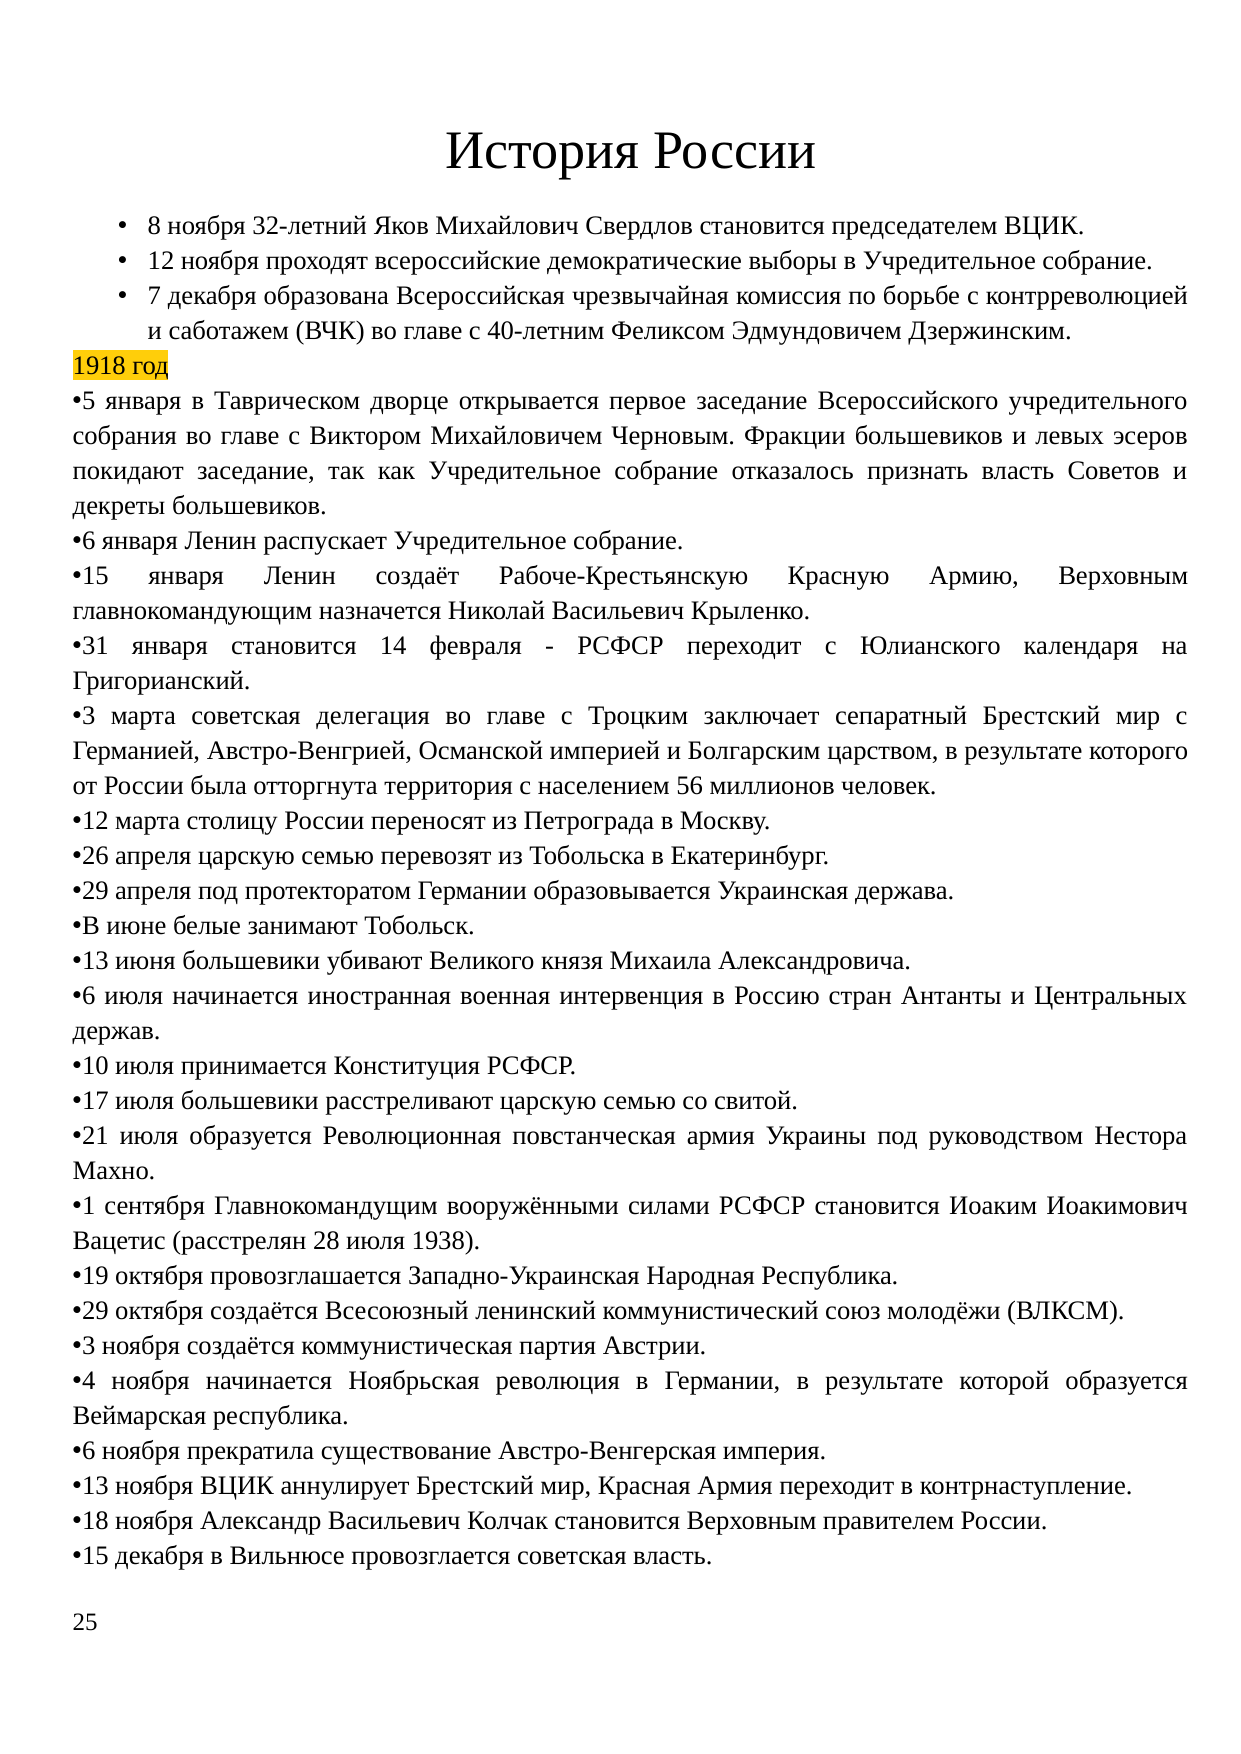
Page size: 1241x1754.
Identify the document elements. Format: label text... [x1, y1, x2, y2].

list 15 декабря в Вильнюсе провозглается советская власть. [72, 1540, 1189, 1570]
text 1918 год [72, 350, 1189, 380]
list 7 декабря образована Всероссийская чрезвычайная комиссия по борьбе с контрреволюцией и саботажем (ВЧК) во главе с 40-летним Феликсом Эдмундовичем Дзержинским. [118, 280, 1189, 345]
list 21 июля образуется Революционная повстанческая армия Украины под руководством Нестора Махно. [72, 1120, 1189, 1185]
list 1 сентября Главнокомандущим вооружёнными силами РСФСР становится Иоаким Иоакимович Вацетис (расстрелян 28 июля 1938). [72, 1190, 1189, 1255]
list 10 июля принимается Конституция РСФСР. [72, 1050, 1189, 1080]
list 13 ноября ВЦИК аннулирует Брестский мир, Красная Армия переходит в контрнаступление. [72, 1470, 1189, 1500]
list 12 ноября проходят всероссийские демократические выборы в Учредительное собрание. [118, 245, 1189, 275]
list 6 июля начинается иностранная военная интервенция в Россию стран Антанты и Центральных держав. [72, 980, 1189, 1045]
list 6 ноября прекратила существование Австро-Венгерская империя. [72, 1435, 1189, 1465]
list 31 января становится 14 февраля - РСФСР переходит с Юлианского календаря на Григорианский. [72, 630, 1189, 695]
list 18 ноября Александр Васильевич Колчак становится Верховным правителем России. [72, 1505, 1189, 1535]
list 26 апреля царскую семью перевозят из Тобольска в Екатеринбург. [72, 840, 1189, 870]
list 15 января Ленин создаёт Рабоче-Крестьянскую Красную Армию, Верховным главнокомандующим назначется Николай Васильевич Крыленко. [72, 560, 1189, 625]
list В июне белые занимают Тобольск. [72, 910, 1189, 940]
list 5 января в Таврическом дворце открывается первое заседание Всероссийского учредительного собрания во главе с Виктором Михайловичем Черновым. Фракции большевиков и левых эсеров покидают заседание, так как Учредительное собрание отказалось признать власть Советов и декреты большевиков. [72, 385, 1189, 520]
list 13 июня большевики убивают Великого князя Михаила Александровича. [72, 945, 1189, 975]
list 29 апреля под протекторатом Германии образовывается Украинская держава. [72, 875, 1189, 905]
list 29 октября создаётся Всесоюзный ленинский коммунистический союз молодёжи (ВЛКСМ). [72, 1295, 1189, 1325]
list 4 ноября начинается Ноябрьская революция в Германии, в результате которой образуется Веймарская республика. [72, 1365, 1189, 1430]
list 8 ноября 32-летний Яков Михайлович Свердлов становится председателем ВЦИК. [118, 210, 1189, 240]
list 6 января Ленин распускает Учредительное собрание. [72, 525, 1189, 555]
list 19 октября провозглашается Западно-Украинская Народная Республика. [72, 1260, 1189, 1290]
list 17 июля большевики расстреливают царскую семью со свитой. [72, 1085, 1189, 1115]
list 3 марта советская делегация во главе с Троцким заключает сепаратный Брестский мир с Германией, Австро-Венгрией, Османской империей и Болгарским царством, в результате которого от России была отторгнута территория с населением 56 миллионов человек. [72, 700, 1189, 800]
list 3 ноября создаётся коммунистическая партия Австрии. [72, 1330, 1189, 1360]
list 12 марта столицу России переносят из Петрограда в Москву. [72, 805, 1189, 835]
